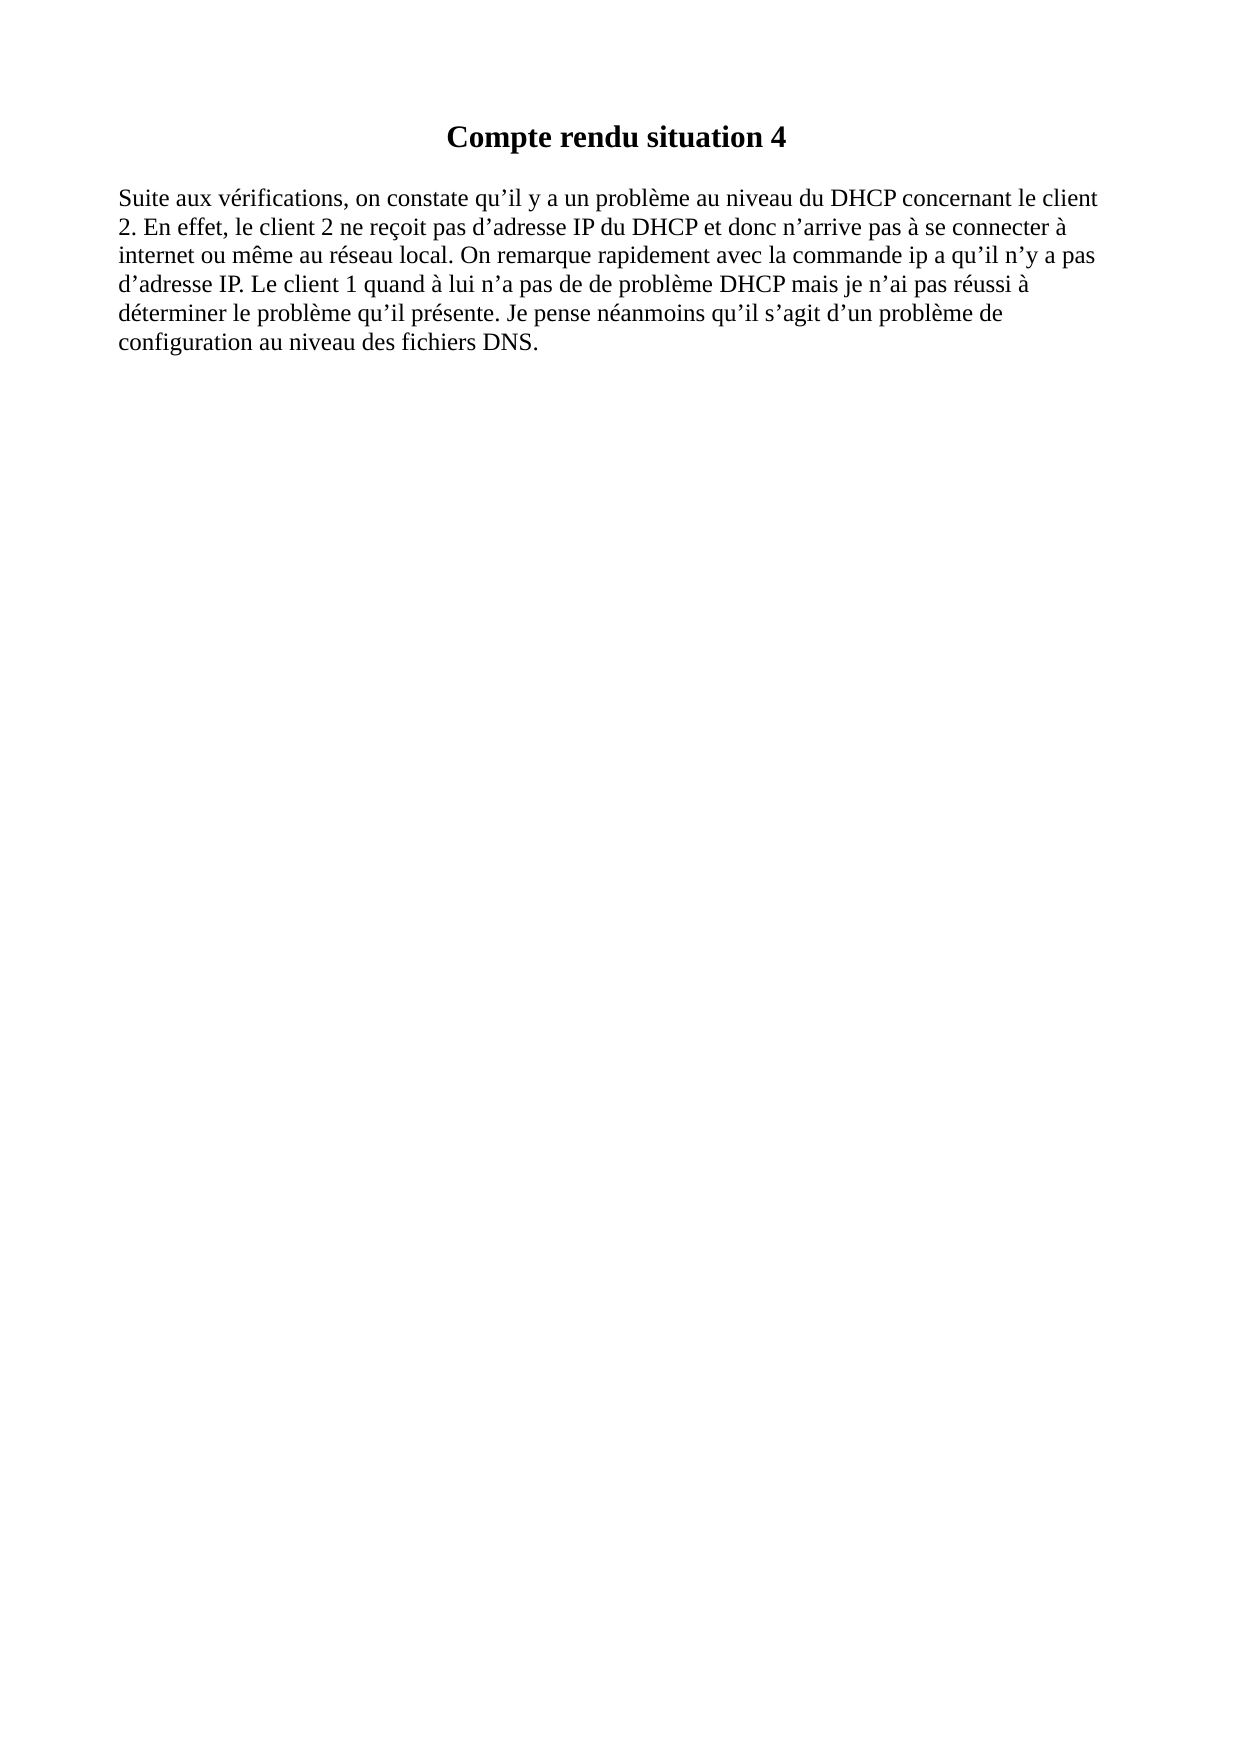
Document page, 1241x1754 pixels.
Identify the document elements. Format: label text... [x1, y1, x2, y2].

text Suite aux vérifications, on constate qu’il y a un problème au niveau du DHCP concernant le client 2. En effet, le client 2 ne reçoit pas d’adresse IP du DHCP et donc n’arrive pas à se connecter à internet ou même au réseau local. On remarque rapidement avec la commande ip a qu’il n’y a pas d’adresse IP. Le client 1 quand à lui n’a pas de de problème DHCP mais je n’ai pas réussi à déterminer le problème qu’il présente. Je pense néanmoins qu’il s’agit d’un problème de configuration au niveau des fichiers DNS. [118, 183, 1122, 355]
text Compte rendu situation 4 [118, 118, 1122, 154]
